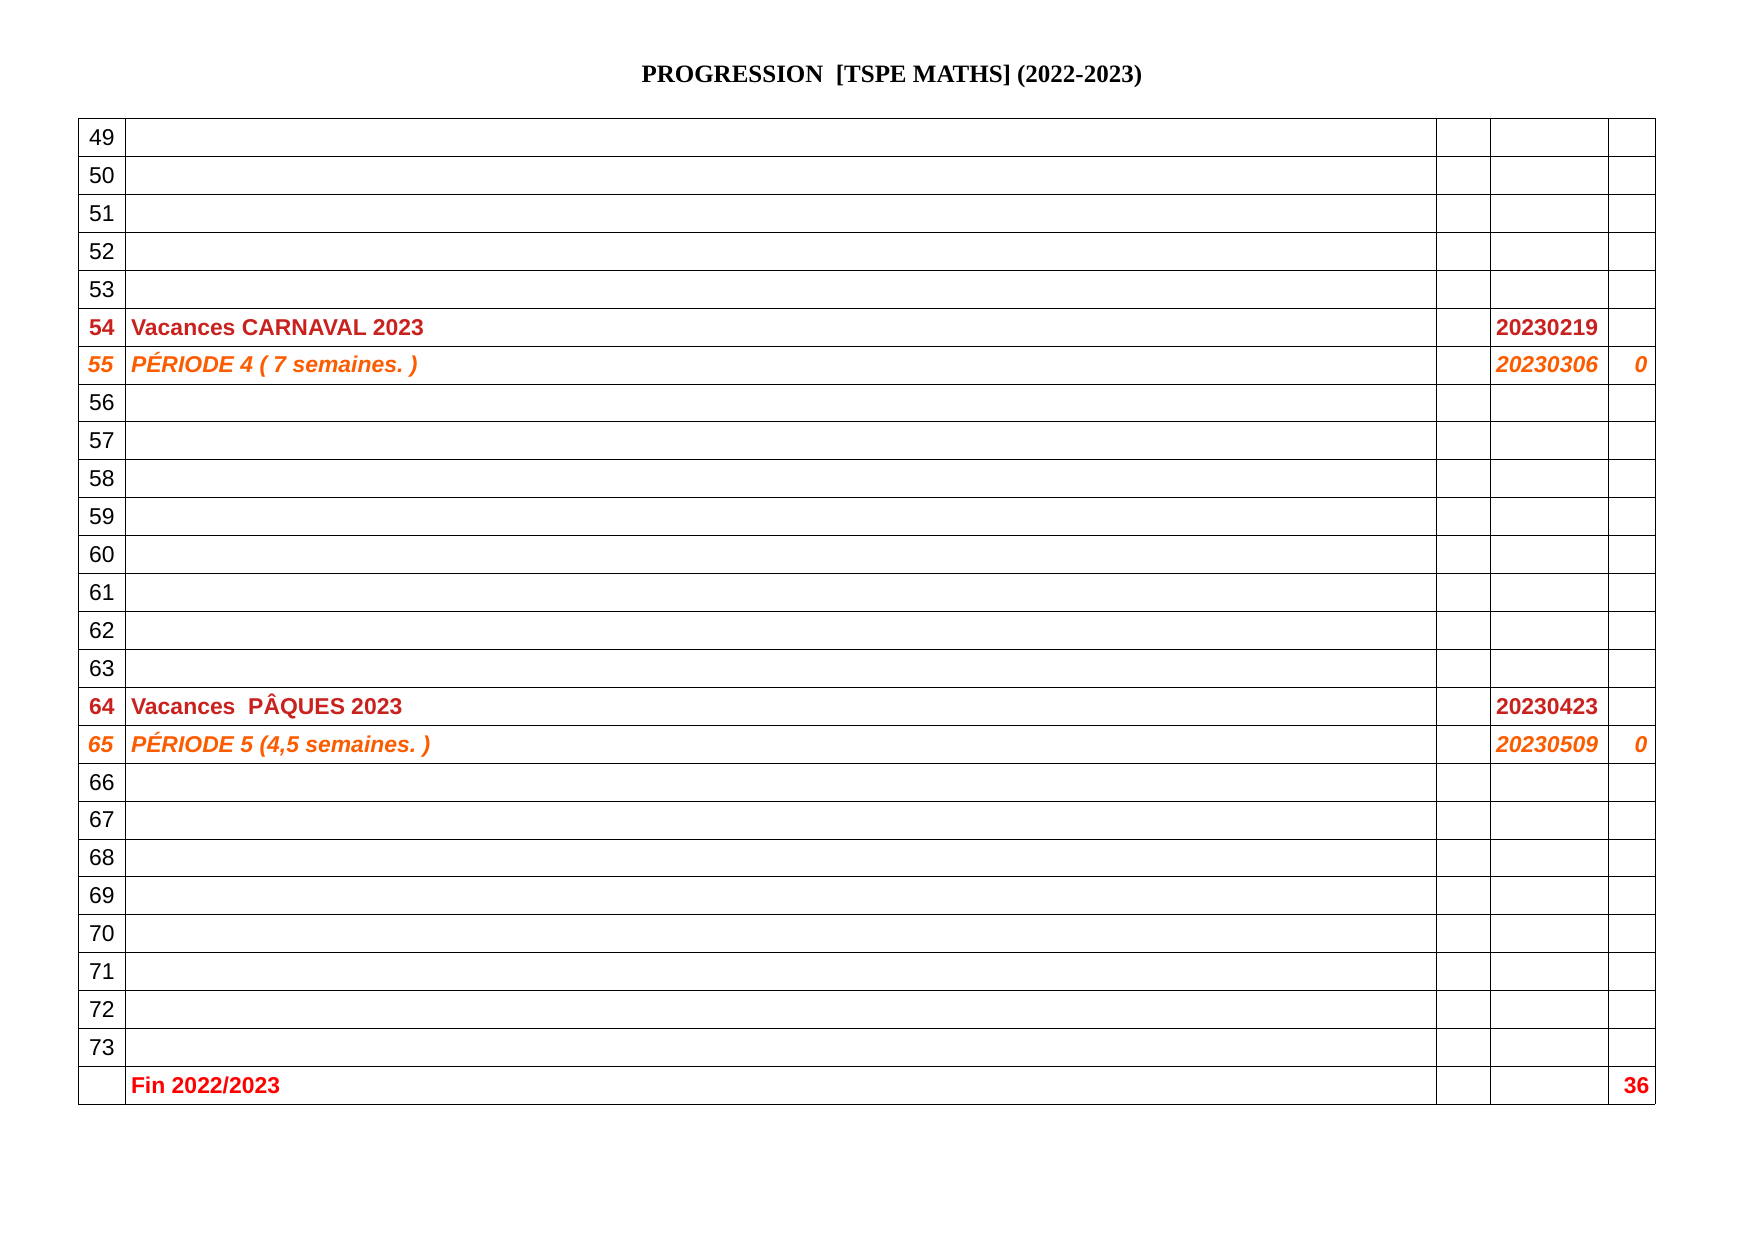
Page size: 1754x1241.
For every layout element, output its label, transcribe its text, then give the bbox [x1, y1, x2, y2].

table_cell PÉRIODE 4 ( 7 semaines. ) [126, 347, 1436, 383]
table_cell [1609, 688, 1655, 725]
table_cell 60 [79, 536, 125, 573]
table_cell 64 [79, 688, 125, 725]
table_cell [1437, 953, 1490, 990]
table_cell [1437, 460, 1490, 497]
table_cell [1609, 991, 1655, 1028]
table_cell 70 [79, 915, 125, 952]
table_cell [126, 877, 1436, 914]
table_cell 49 [79, 119, 125, 156]
table_cell [126, 650, 1436, 687]
table_cell [1491, 574, 1608, 611]
table_cell 68 [79, 840, 125, 876]
table_cell [1609, 422, 1655, 459]
table_cell [126, 612, 1436, 649]
table_cell 51 [79, 195, 125, 232]
table_cell 0 [1609, 726, 1655, 763]
table_cell [126, 271, 1436, 308]
table_cell [1609, 119, 1655, 156]
table_cell [1437, 802, 1490, 838]
table_cell [1437, 726, 1490, 763]
table_cell Fin 2022/2023 [126, 1067, 1436, 1104]
table_cell [1609, 498, 1655, 535]
table_cell [1491, 271, 1608, 308]
table_cell 62 [79, 612, 125, 649]
table_cell [1609, 764, 1655, 801]
table_cell 61 [79, 574, 125, 611]
table_cell [126, 460, 1436, 497]
table_cell [126, 802, 1436, 838]
table_cell [1491, 953, 1608, 990]
table_cell [1609, 309, 1655, 346]
table_cell [1437, 574, 1490, 611]
table_cell [1491, 840, 1608, 876]
table_cell [1437, 536, 1490, 573]
table_cell [1437, 650, 1490, 687]
table_cell [1491, 460, 1608, 497]
table_cell 54 [79, 309, 125, 346]
table_cell [1491, 802, 1608, 838]
table_cell [126, 1029, 1436, 1066]
table_cell 65 [79, 726, 125, 763]
table_cell [1491, 119, 1608, 156]
table_cell 52 [79, 233, 125, 270]
table_cell [126, 840, 1436, 876]
table_cell 20230509 [1491, 726, 1608, 763]
table_cell [1437, 688, 1490, 725]
table_cell 69 [79, 877, 125, 914]
table_cell 56 [79, 385, 125, 421]
table_cell [1609, 650, 1655, 687]
table_cell [1609, 460, 1655, 497]
table_cell [1491, 233, 1608, 270]
table_cell 55 [79, 347, 125, 383]
table_cell [1609, 574, 1655, 611]
table_cell [1437, 991, 1490, 1028]
table_cell Vacances PÂQUES 2023 [126, 688, 1436, 725]
table_cell 67 [79, 802, 125, 838]
table_cell [1609, 877, 1655, 914]
table_cell [1491, 991, 1608, 1028]
table_cell [1491, 612, 1608, 649]
table_cell [126, 991, 1436, 1028]
table_cell 50 [79, 157, 125, 194]
table_cell [126, 953, 1436, 990]
table_cell 36 [1609, 1067, 1655, 1104]
table_cell 58 [79, 460, 125, 497]
table_cell 20230306 [1491, 347, 1608, 383]
table_cell [1491, 498, 1608, 535]
table_cell [1437, 119, 1490, 156]
table_cell [1491, 157, 1608, 194]
table_cell Vacances CARNAVAL 2023 [126, 309, 1436, 346]
table_cell 20230423 [1491, 688, 1608, 725]
table_cell 71 [79, 953, 125, 990]
table_cell [79, 1067, 125, 1104]
table_cell [1491, 536, 1608, 573]
table_cell [1609, 157, 1655, 194]
table_cell [126, 574, 1436, 611]
table_cell 66 [79, 764, 125, 801]
table_cell [1609, 612, 1655, 649]
table_cell [1491, 1067, 1608, 1104]
table_cell [1437, 840, 1490, 876]
table_cell 20230219 [1491, 309, 1608, 346]
table_cell [1437, 309, 1490, 346]
table_cell [1437, 612, 1490, 649]
table_cell [1437, 347, 1490, 383]
table_cell [1609, 840, 1655, 876]
table_cell [1609, 271, 1655, 308]
table_cell [126, 157, 1436, 194]
table_cell [1609, 536, 1655, 573]
table_cell [1437, 915, 1490, 952]
table_cell [1437, 385, 1490, 421]
table_cell [1491, 422, 1608, 459]
table_cell [1437, 195, 1490, 232]
table_cell [1491, 385, 1608, 421]
table_cell 72 [79, 991, 125, 1028]
table_cell [1437, 271, 1490, 308]
table_cell 73 [79, 1029, 125, 1066]
table_cell [1437, 233, 1490, 270]
table_cell [1437, 422, 1490, 459]
table_cell [1609, 802, 1655, 838]
table_cell [1437, 877, 1490, 914]
table_cell [1609, 915, 1655, 952]
table_cell [126, 536, 1436, 573]
table_cell [1491, 915, 1608, 952]
table_cell 0 [1609, 347, 1655, 383]
table_cell [126, 119, 1436, 156]
table_cell [126, 233, 1436, 270]
table_cell [126, 422, 1436, 459]
table_cell [1437, 1029, 1490, 1066]
table_cell 53 [79, 271, 125, 308]
table_cell [1437, 764, 1490, 801]
table_cell [126, 764, 1436, 801]
table_cell [1491, 877, 1608, 914]
table_cell [1437, 498, 1490, 535]
table_cell [1437, 157, 1490, 194]
table_cell [126, 498, 1436, 535]
table_cell 59 [79, 498, 125, 535]
table_cell [1437, 1067, 1490, 1104]
table_cell [1491, 1029, 1608, 1066]
table_cell [1609, 233, 1655, 270]
table_cell 63 [79, 650, 125, 687]
table_cell [1491, 195, 1608, 232]
table_cell [1491, 764, 1608, 801]
table_cell [126, 915, 1436, 952]
table_cell [126, 195, 1436, 232]
table_cell [1491, 650, 1608, 687]
table_cell [1609, 953, 1655, 990]
table_cell [1609, 1029, 1655, 1066]
table_cell [1609, 385, 1655, 421]
table_cell [1609, 195, 1655, 232]
table_cell PÉRIODE 5 (4,5 semaines. ) [126, 726, 1436, 763]
table_cell 57 [79, 422, 125, 459]
table_cell [126, 385, 1436, 421]
